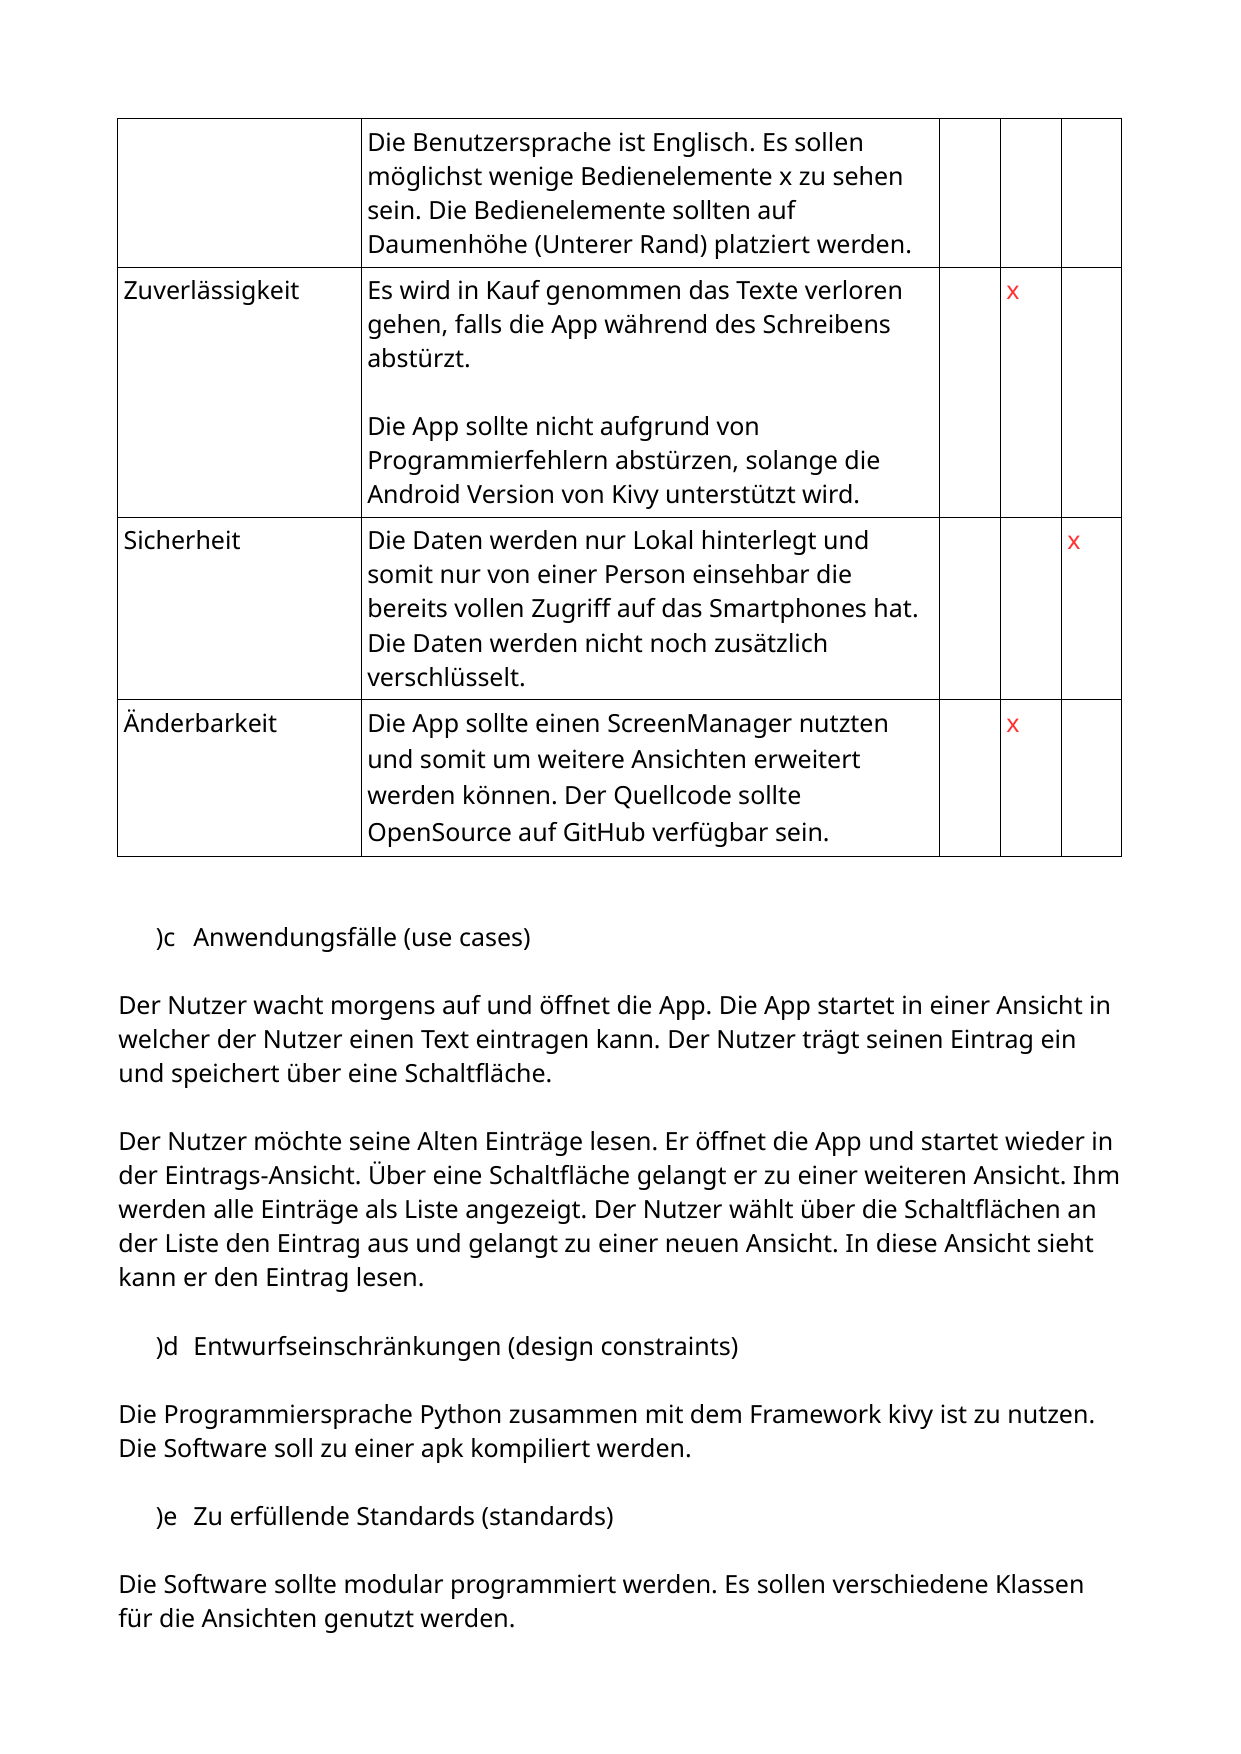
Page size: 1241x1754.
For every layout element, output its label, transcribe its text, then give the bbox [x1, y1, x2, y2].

table_cell x [1062, 518, 1121, 699]
table_cell x [1001, 268, 1061, 517]
text Die Software sollte modular programmiert werden. Es sollen verschiedene Klassen für die Ansichten genutzt werden. [118, 1567, 1122, 1635]
text Der Nutzer möchte seine Alten Einträge lesen. Er öffnet die App und startet wieder in der Eintrags-Ansicht. Über eine Schaltfläche gelangt er zu einer weiteren Ansicht. Ihm werden alle Einträge als Liste angezeigt. Der Nutzer wählt über die Schaltflächen an der Liste den Eintrag aus und gelangt zu einer neuen Ansicht. In diese Ansicht sieht kann er den Eintrag lesen. [118, 1124, 1122, 1294]
table_cell Es wird in Kauf genommen das Texte verloren gehen, falls die App während des Schreibens abstürzt. Die App sollte nicht aufgrund von Programmierfehlern abstürzen, solange die Android Version von Kivy unterstützt wird. [362, 268, 939, 517]
table_cell Zuverlässigkeit [118, 268, 361, 517]
table_cell [1001, 119, 1061, 266]
table_cell [940, 700, 1000, 856]
table_cell Die App sollte einen ScreenManager nutzten und somit um weitere Ansichten erweitert werden können. Der Quellcode sollte OpenSource auf GitHub verfügbar sein. [362, 700, 939, 856]
table_cell [940, 119, 1000, 266]
table_cell Änderbarkeit [118, 700, 361, 856]
table_cell [1062, 268, 1121, 517]
table_cell x [1001, 700, 1061, 856]
list Anwendungsfälle (use cases) [156, 919, 1122, 953]
list Entwurfseinschränkungen (design constraints) [156, 1328, 1122, 1362]
table_cell [1062, 700, 1121, 856]
text Der Nutzer wacht morgens auf und öffnet die App. Die App startet in einer Ansicht in welcher der Nutzer einen Text eintragen kann. Der Nutzer trägt seinen Eintrag ein und speichert über eine Schaltfläche. [118, 988, 1122, 1090]
table_cell Die Benutzersprache ist Englisch. Es sollen möglichst wenige Bedienelemente x zu sehen sein. Die Bedienelemente sollten auf Daumenhöhe (Unterer Rand) platziert werden. [362, 119, 939, 266]
text Die Programmiersprache Python zusammen mit dem Framework kivy ist zu nutzen. Die Software soll zu einer apk kompiliert werden. [118, 1396, 1122, 1464]
table_cell [940, 518, 1000, 699]
table_cell [1062, 119, 1121, 266]
table_cell Sicherheit [118, 518, 361, 699]
table_cell [940, 268, 1000, 517]
table_cell Die Daten werden nur Lokal hinterlegt und somit nur von einer Person einsehbar die bereits vollen Zugriff auf das Smartphones hat. Die Daten werden nicht noch zusätzlich verschlüsselt. [362, 518, 939, 699]
table_cell [1001, 518, 1061, 699]
table_cell [118, 119, 361, 266]
list Zu erfüllende Standards (standards) [156, 1498, 1122, 1533]
